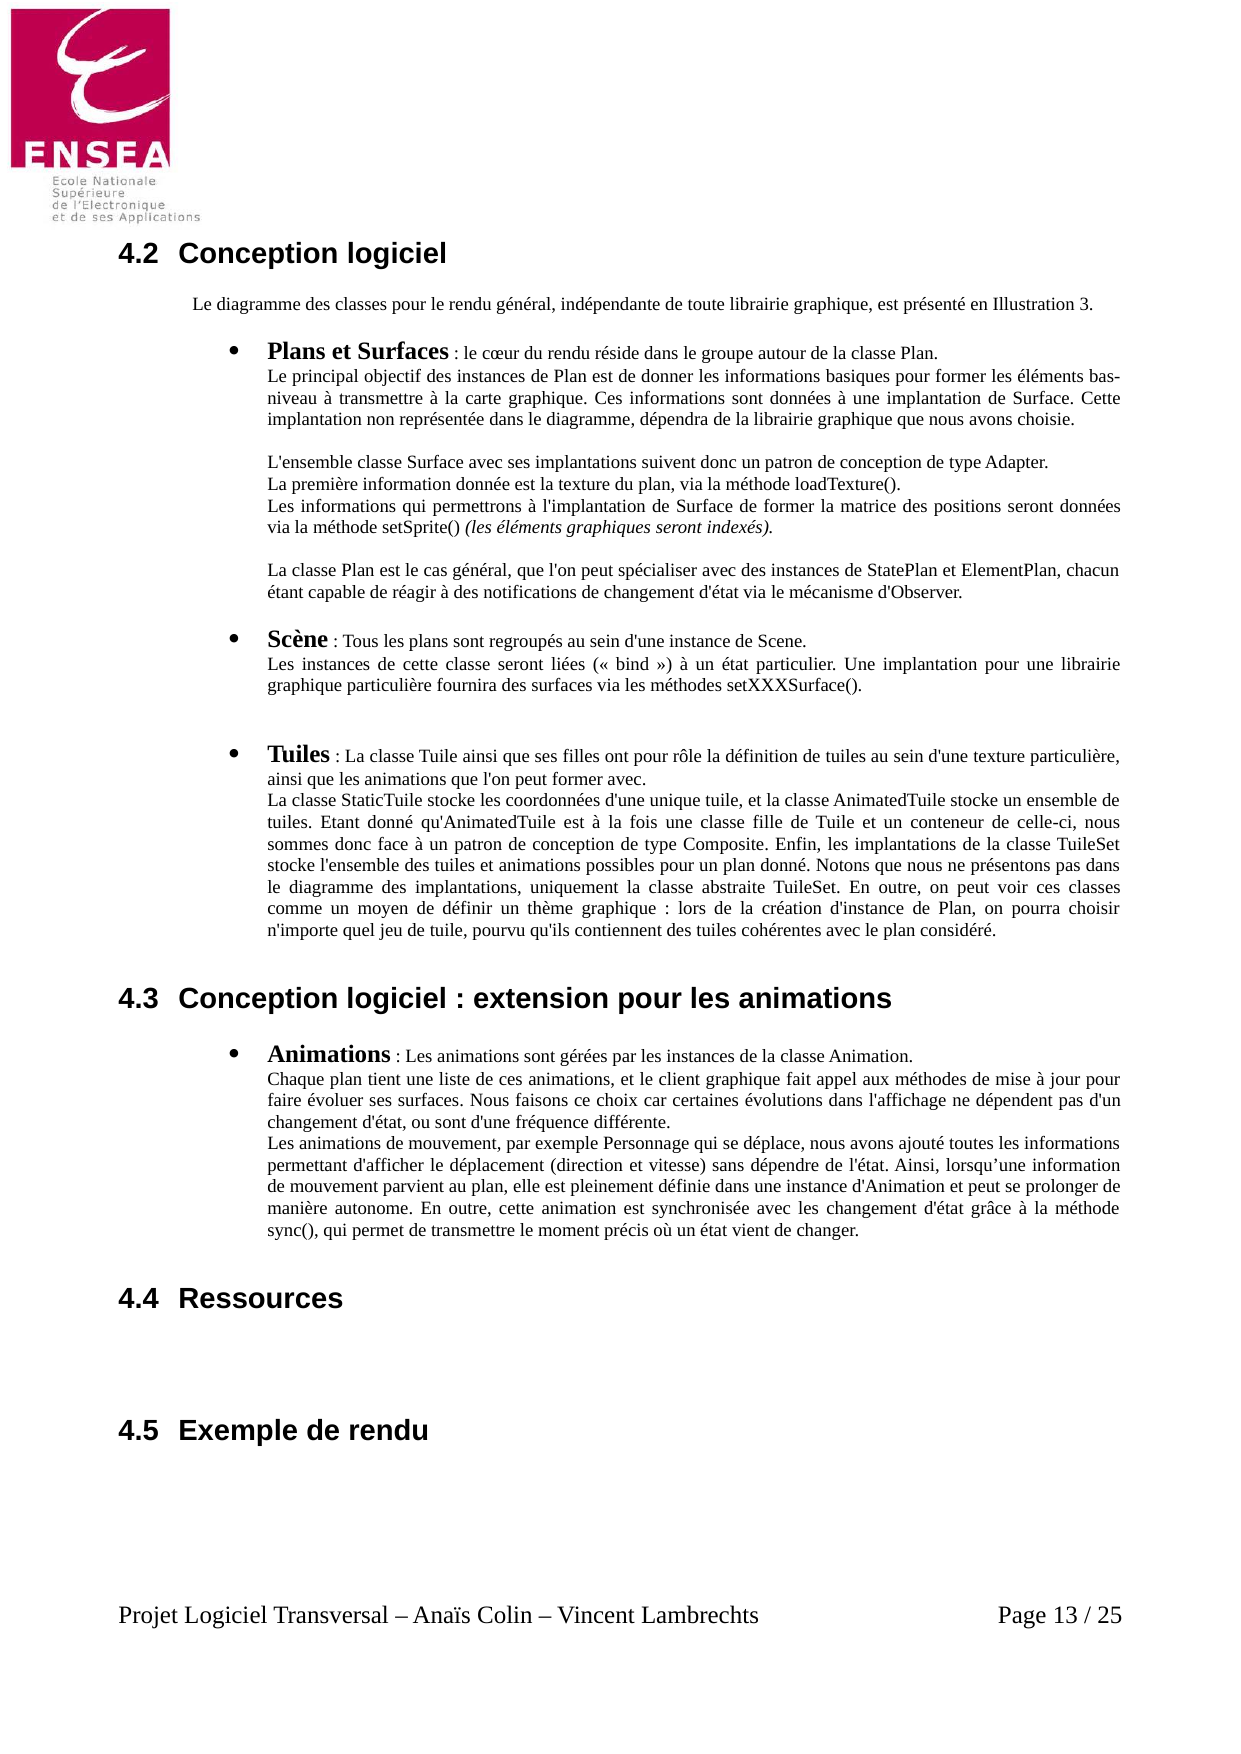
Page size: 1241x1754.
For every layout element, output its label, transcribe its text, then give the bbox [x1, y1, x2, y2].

text La classe Plan est le cas général, que l'on peut spécialiser avec des instances de StatePlan et ElementPlan, chacun étant capable de réagir à des notifications de changement d'état via le mécanisme d'Observer. [267, 559, 1122, 602]
text Les animations de mouvement, par exemple Personnage qui se déplace, nous avons ajouté toutes les informations permettant d'afficher le déplacement (direction et vitesse) sans dépendre de l'état. Ainsi, lorsqu’une information de mouvement parvient au plan, elle est pleinement définie dans une instance d'Animation et peut se prolonger de manière autonome. En outre, cette animation est synchronisée avec les changement d'état grâce à la méthode sync(), qui permet de transmettre le moment précis où un état vient de changer. [267, 1132, 1122, 1240]
list Scène : Tous les plans sont regroupés au sein d'une instance de Scene. [229, 624, 1122, 653]
list Animations : Les animations sont gérées par les instances de la classe Animation. [229, 1039, 1122, 1067]
text Le principal objectif des instances de Plan est de donner les informations basiques pour former les éléments bas-niveau à transmettre à la carte graphique. Ces informations sont données à une implantation de Surface. Cette implantation non représentée dans le diagramme, dépendra de la librairie graphique que nous avons choisie. [267, 365, 1122, 430]
text Le diagramme des classes pour le rendu général, indépendante de toute librairie graphique, est présenté en Illustration 3. [118, 293, 1122, 315]
subtitle Conception logiciel [118, 236, 1122, 270]
list Plans et Surfaces : le cœur du rendu réside dans le groupe autour de la classe Plan. [229, 336, 1122, 365]
text Chaque plan tient une liste de ces animations, et le client graphique fait appel aux méthodes de mise à jour pour faire évoluer ses surfaces. Nous faisons ce choix car certaines évolutions dans l'affichage ne dépendent pas d'un changement d'état, ou sont d'une fréquence différente. [267, 1067, 1122, 1132]
text La classe StaticTuile stocke les coordonnées d'une unique tuile, et la classe AnimatedTuile stocke un ensemble de tuiles. Etant donné qu'AnimatedTuile est à la fois une classe fille de Tuile et un conteneur de celle-ci, nous sommes donc face à un patron de conception de type Composite. Enfin, les implantations de la classe TuileSet stocke l'ensemble des tuiles et animations possibles pour un plan donné. Notons que nous ne présentons pas dans le diagramme des implantations, uniquement la classe abstraite TuileSet. En outre, on peut voir ces classes comme un moyen de définir un thème graphique : lors de la création d'instance de Plan, on pourra choisir n'importe quel jeu de tuile, pourvu qu'ils contiennent des tuiles cohérentes avec le plan considéré. [267, 789, 1122, 940]
text La première information donnée est la texture du plan, via la méthode loadTexture(). [267, 473, 1122, 494]
list Tuiles : La classe Tuile ainsi que ses filles ont pour rôle la définition de tuiles au sein d'une texture particulière, ainsi que les animations que l'on peut former avec. [229, 739, 1122, 789]
subtitle Exemple de rendu [118, 1413, 1122, 1447]
subtitle Ressources [118, 1281, 1122, 1315]
text L'ensemble classe Surface avec ses implantations suivent donc un patron de conception de type Adapter. [267, 451, 1122, 473]
subtitle Conception logiciel : extension pour les animations [118, 982, 1122, 1015]
text Les instances de cette classe seront liées (« bind ») à un état particulier. Une implantation pour une librairie graphique particulière fournira des surfaces via les méthodes setXXXSurface(). [267, 653, 1122, 696]
text Les informations qui permettrons à l'implantation de Surface de former la matrice des positions seront données via la méthode setSprite() (les éléments graphiques seront indexés). [267, 494, 1122, 538]
